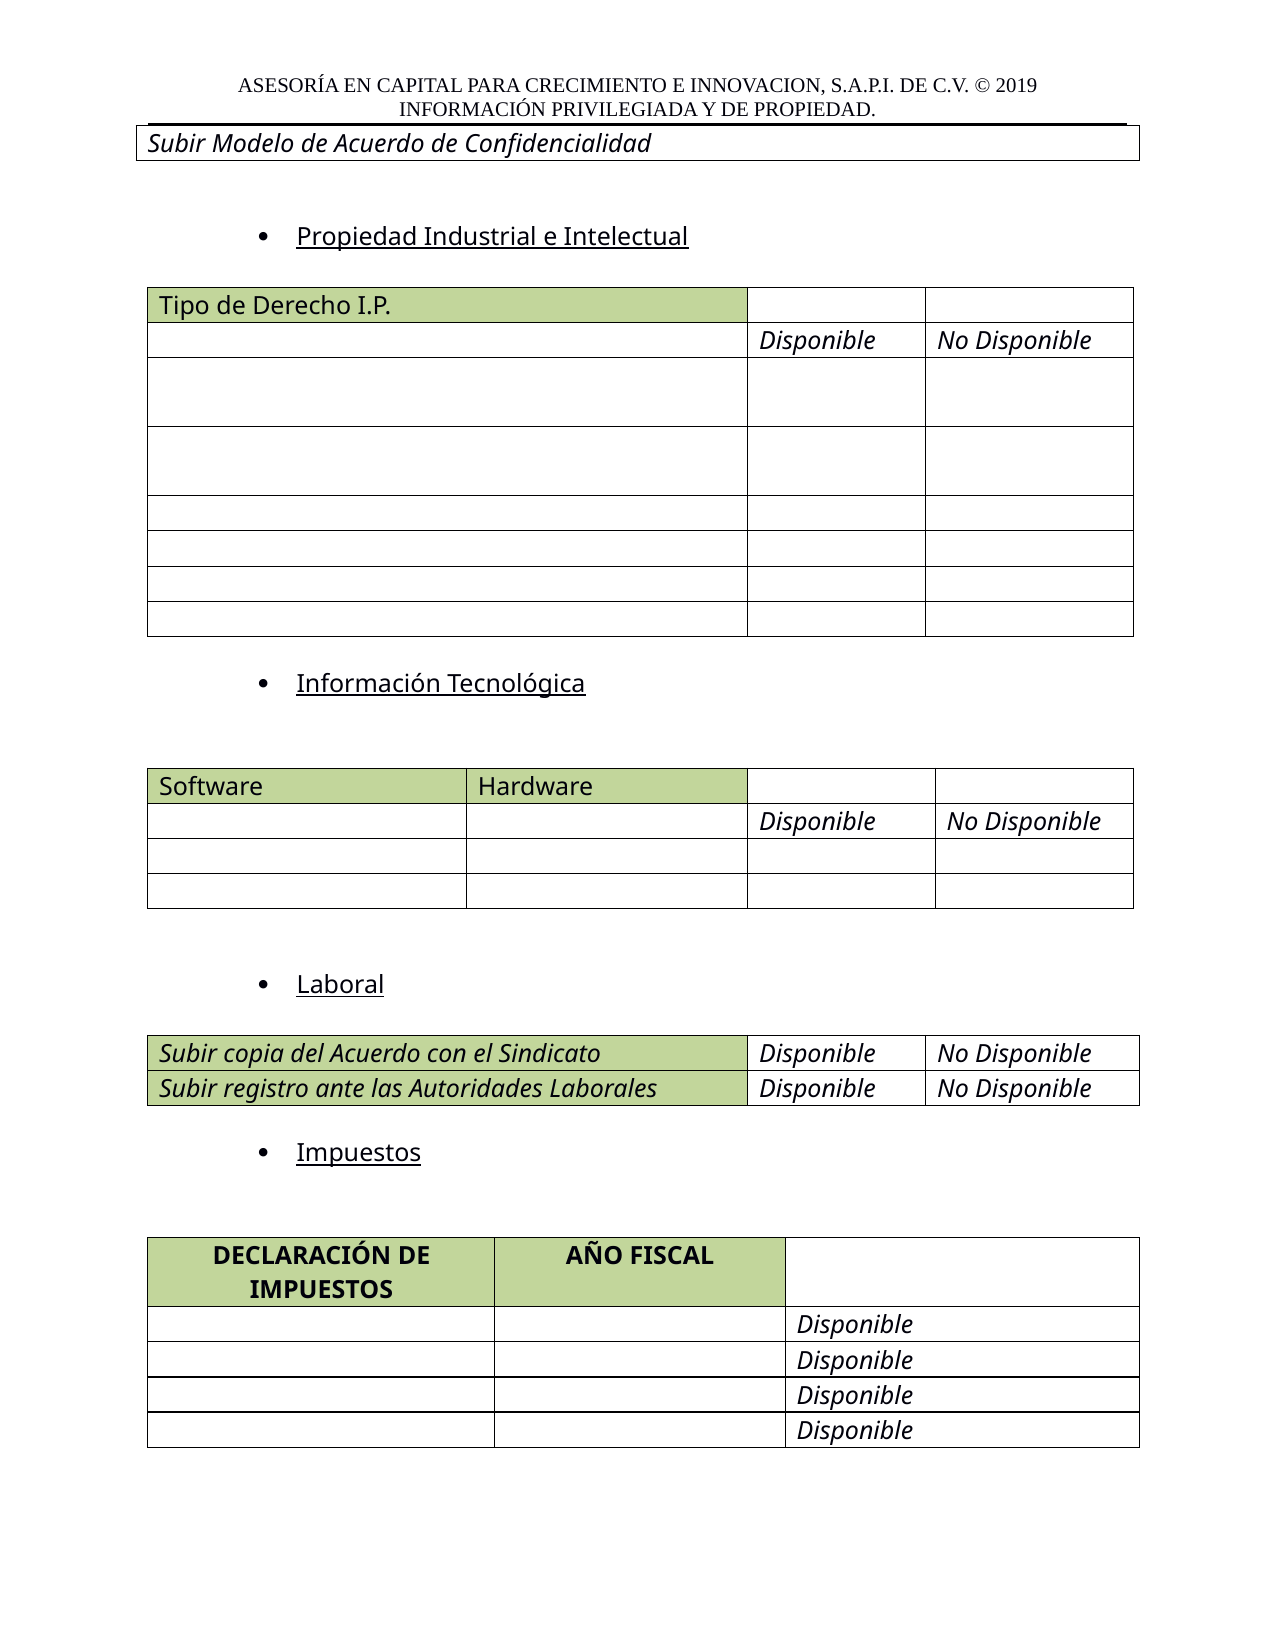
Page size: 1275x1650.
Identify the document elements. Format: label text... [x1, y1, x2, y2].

table_cell [926, 602, 1133, 636]
table_cell [467, 839, 747, 873]
table_cell [148, 1307, 494, 1341]
table_cell [936, 874, 1133, 908]
table_header AÑO FISCAL [495, 1238, 785, 1306]
table_cell [926, 427, 1133, 495]
table_cell [748, 358, 925, 426]
list Impuestos [259, 1135, 1127, 1169]
table_cell No Disponible [926, 323, 1133, 357]
list Laboral [259, 967, 1127, 1001]
table_cell [148, 358, 747, 426]
table_cell Disponible [748, 804, 935, 838]
table_header [748, 769, 935, 803]
table_cell [148, 839, 466, 873]
table_header Hardware [467, 769, 747, 803]
table_cell [148, 1378, 494, 1411]
list Propiedad Industrial e Intelectual [259, 219, 1127, 253]
table_cell [467, 804, 747, 838]
table_header Subir copia del Acuerdo con el Sindicato [148, 1036, 747, 1070]
table_cell Disponible [786, 1307, 1139, 1341]
table_cell [148, 804, 466, 838]
table_cell Subir Modelo de Acuerdo de Confidencialidad [137, 126, 1139, 160]
table_cell [748, 874, 935, 908]
table_cell [748, 602, 925, 636]
table_cell [926, 567, 1133, 601]
table_cell [936, 839, 1133, 873]
table_header Software [148, 769, 466, 803]
table_cell [148, 567, 747, 601]
table_header DECLARACIÓN DE IMPUESTOS [148, 1238, 494, 1306]
table_cell [748, 427, 925, 495]
table_cell [148, 531, 747, 566]
table_cell [148, 427, 747, 495]
table_header [926, 288, 1133, 322]
table_cell [748, 496, 925, 530]
table_cell [926, 531, 1133, 566]
table_cell [926, 496, 1133, 530]
table_cell No Disponible [926, 1071, 1139, 1105]
table_cell Disponible [748, 1071, 925, 1105]
table_header [748, 288, 925, 322]
table_cell [748, 567, 925, 601]
table_cell [748, 531, 925, 566]
table_cell Disponible [786, 1413, 1139, 1447]
table_cell [148, 323, 747, 357]
table_cell [495, 1307, 785, 1341]
table_cell [926, 358, 1133, 426]
table_cell [148, 1413, 494, 1447]
table_header Tipo de Derecho I.P. [148, 288, 747, 322]
table_cell Subir registro ante las Autoridades Laborales [148, 1071, 747, 1105]
table_cell [495, 1342, 785, 1376]
table_cell [148, 874, 466, 908]
table_cell [467, 874, 747, 908]
table_cell [148, 496, 747, 530]
table_cell No Disponible [936, 804, 1133, 838]
table_header [936, 769, 1133, 803]
table_cell [748, 839, 935, 873]
list Información Tecnológica [259, 666, 1127, 699]
table_cell [495, 1413, 785, 1447]
table_cell [148, 1342, 494, 1376]
table_header Disponible [748, 1036, 925, 1070]
table_header [786, 1238, 1139, 1306]
table_cell [148, 602, 747, 636]
table_cell Disponible [748, 323, 925, 357]
table_cell Disponible [786, 1342, 1139, 1376]
table_cell [495, 1378, 785, 1411]
table_cell Disponible [786, 1378, 1139, 1411]
table_header No Disponible [926, 1036, 1139, 1070]
